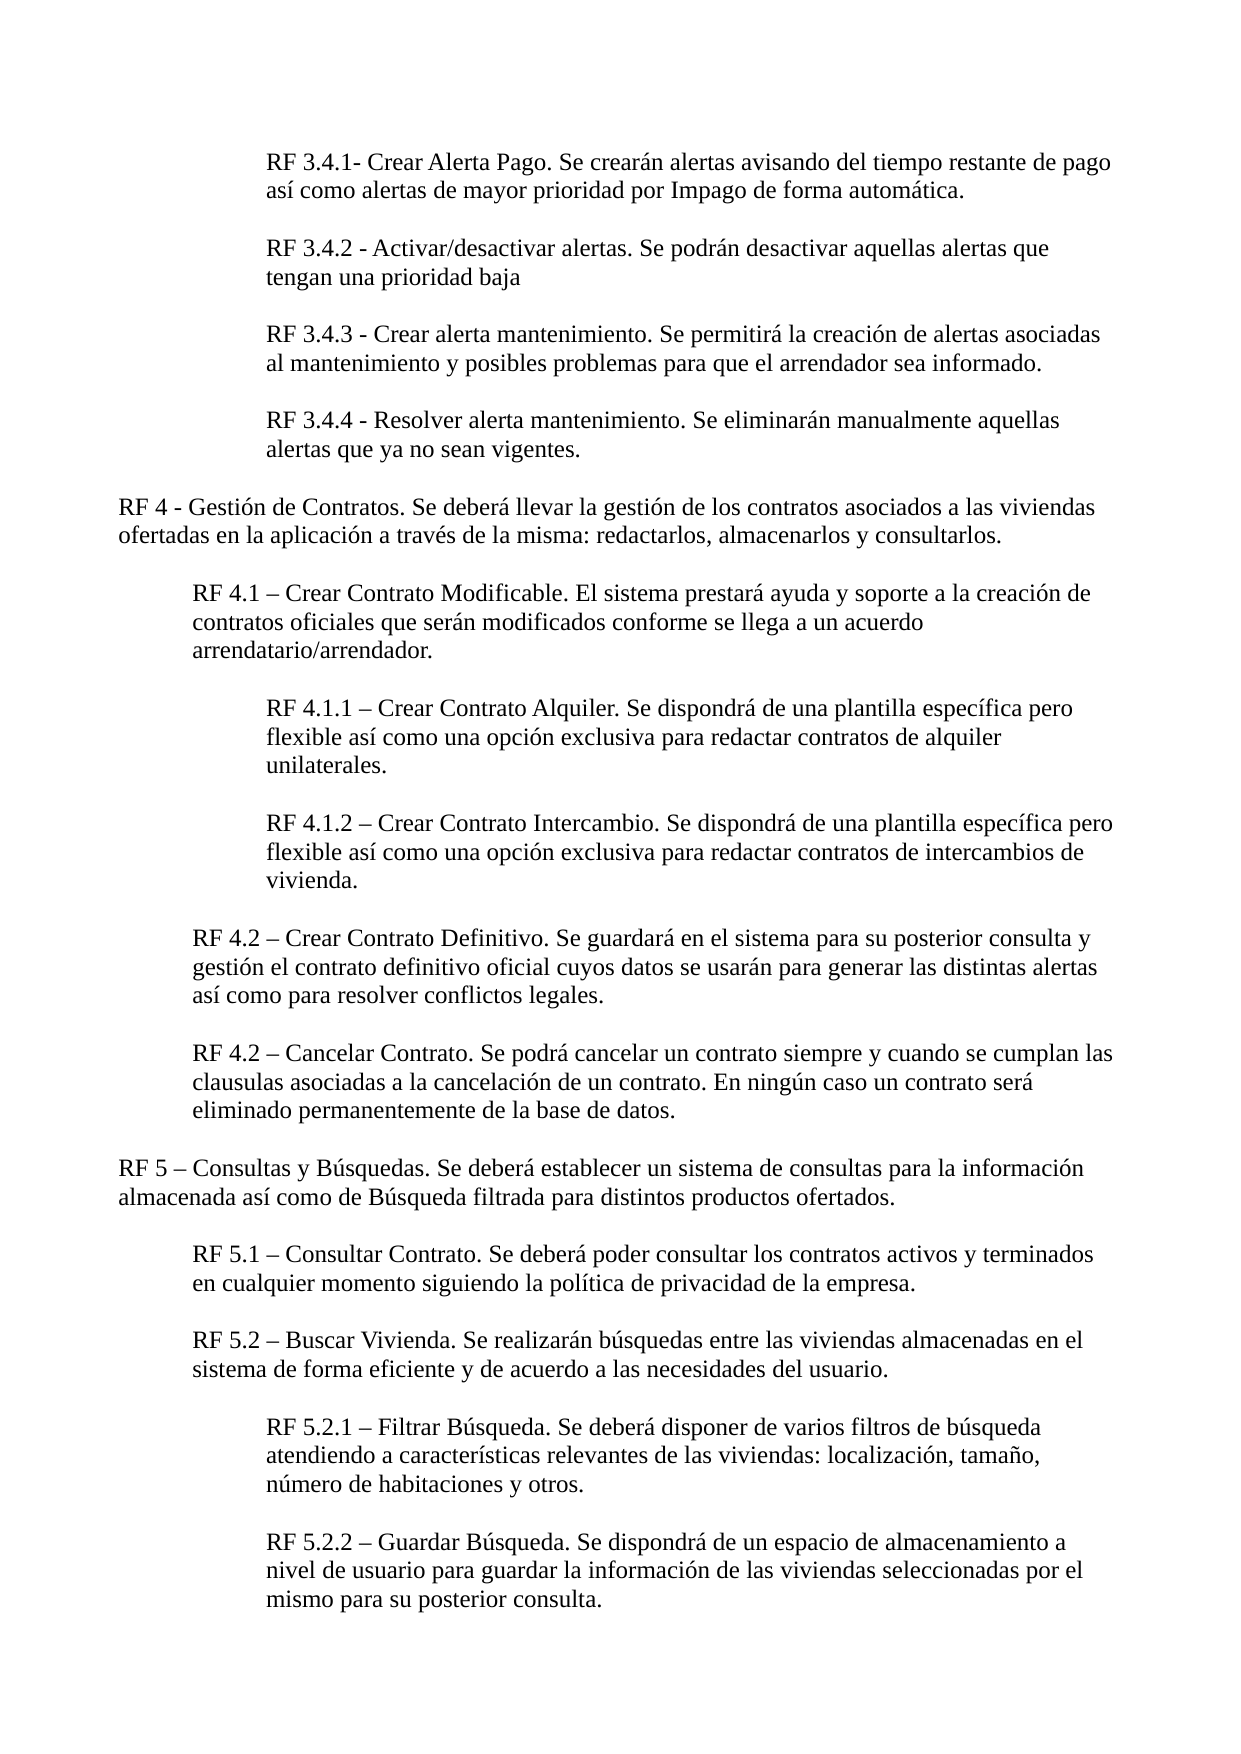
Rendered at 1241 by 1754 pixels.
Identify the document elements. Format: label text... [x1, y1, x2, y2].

text RF 4.1 – Crear Contrato Modificable. El sistema prestará ayuda y soporte a la creación de contratos oficiales que serán modificados conforme se llega a un acuerdo arrendatario/arrendador. [118, 578, 1122, 664]
text RF 4.2 – Crear Contrato Definitivo. Se guardará en el sistema para su posterior consulta y gestión el contrato definitivo oficial cuyos datos se usarán para generar las distintas alertas así como para resolver conflictos legales. [118, 923, 1122, 1009]
text RF 5.2.1 – Filtrar Búsqueda. Se deberá disponer de varios filtros de búsqueda atendiendo a características relevantes de las viviendas: localización, tamaño, número de habitaciones y otros. [118, 1412, 1122, 1498]
text RF 4.2 – Cancelar Contrato. Se podrá cancelar un contrato siempre y cuando se cumplan las clausulas asociadas a la cancelación de un contrato. En ningún caso un contrato será eliminado permanentemente de la base de datos. [118, 1038, 1122, 1124]
text RF 3.4.2 - Activar/desactivar alertas. Se podrán desactivar aquellas alertas que tengan una prioridad baja [118, 233, 1122, 291]
text RF 4 - Gestión de Contratos. Se deberá llevar la gestión de los contratos asociados a las viviendas ofertadas en la aplicación a través de la misma: redactarlos, almacenarlos y consultarlos. [118, 492, 1122, 549]
text RF 3.4.4 - Resolver alerta mantenimiento. Se eliminarán manualmente aquellas alertas que ya no sean vigentes. [118, 406, 1122, 463]
text RF 4.1.2 – Crear Contrato Intercambio. Se dispondrá de una plantilla específica pero flexible así como una opción exclusiva para redactar contratos de intercambios de vivienda. [118, 808, 1122, 894]
text RF 4.1.1 – Crear Contrato Alquiler. Se dispondrá de una plantilla específica pero flexible así como una opción exclusiva para redactar contratos de alquiler unilaterales. [118, 693, 1122, 779]
text RF 3.4.1- Crear Alerta Pago. Se crearán alertas avisando del tiempo restante de pago así como alertas de mayor prioridad por Impago de forma automática. [118, 147, 1122, 204]
text RF 5.2.2 – Guardar Búsqueda. Se dispondrá de un espacio de almacenamiento a nivel de usuario para guardar la información de las viviendas seleccionadas por el mismo para su posterior consulta. [118, 1527, 1122, 1613]
text RF 5 – Consultas y Búsquedas. Se deberá establecer un sistema de consultas para la información almacenada así como de Búsqueda filtrada para distintos productos ofertados. [118, 1153, 1122, 1211]
text RF 3.4.3 - Crear alerta mantenimiento. Se permitirá la creación de alertas asociadas al mantenimiento y posibles problemas para que el arrendador sea informado. [118, 319, 1122, 377]
text RF 5.1 – Consultar Contrato. Se deberá poder consultar los contratos activos y terminados en cualquier momento siguiendo la política de privacidad de la empresa. [118, 1239, 1122, 1297]
text RF 5.2 – Buscar Vivienda. Se realizarán búsquedas entre las viviendas almacenadas en el sistema de forma eficiente y de acuerdo a las necesidades del usuario. [118, 1326, 1122, 1383]
